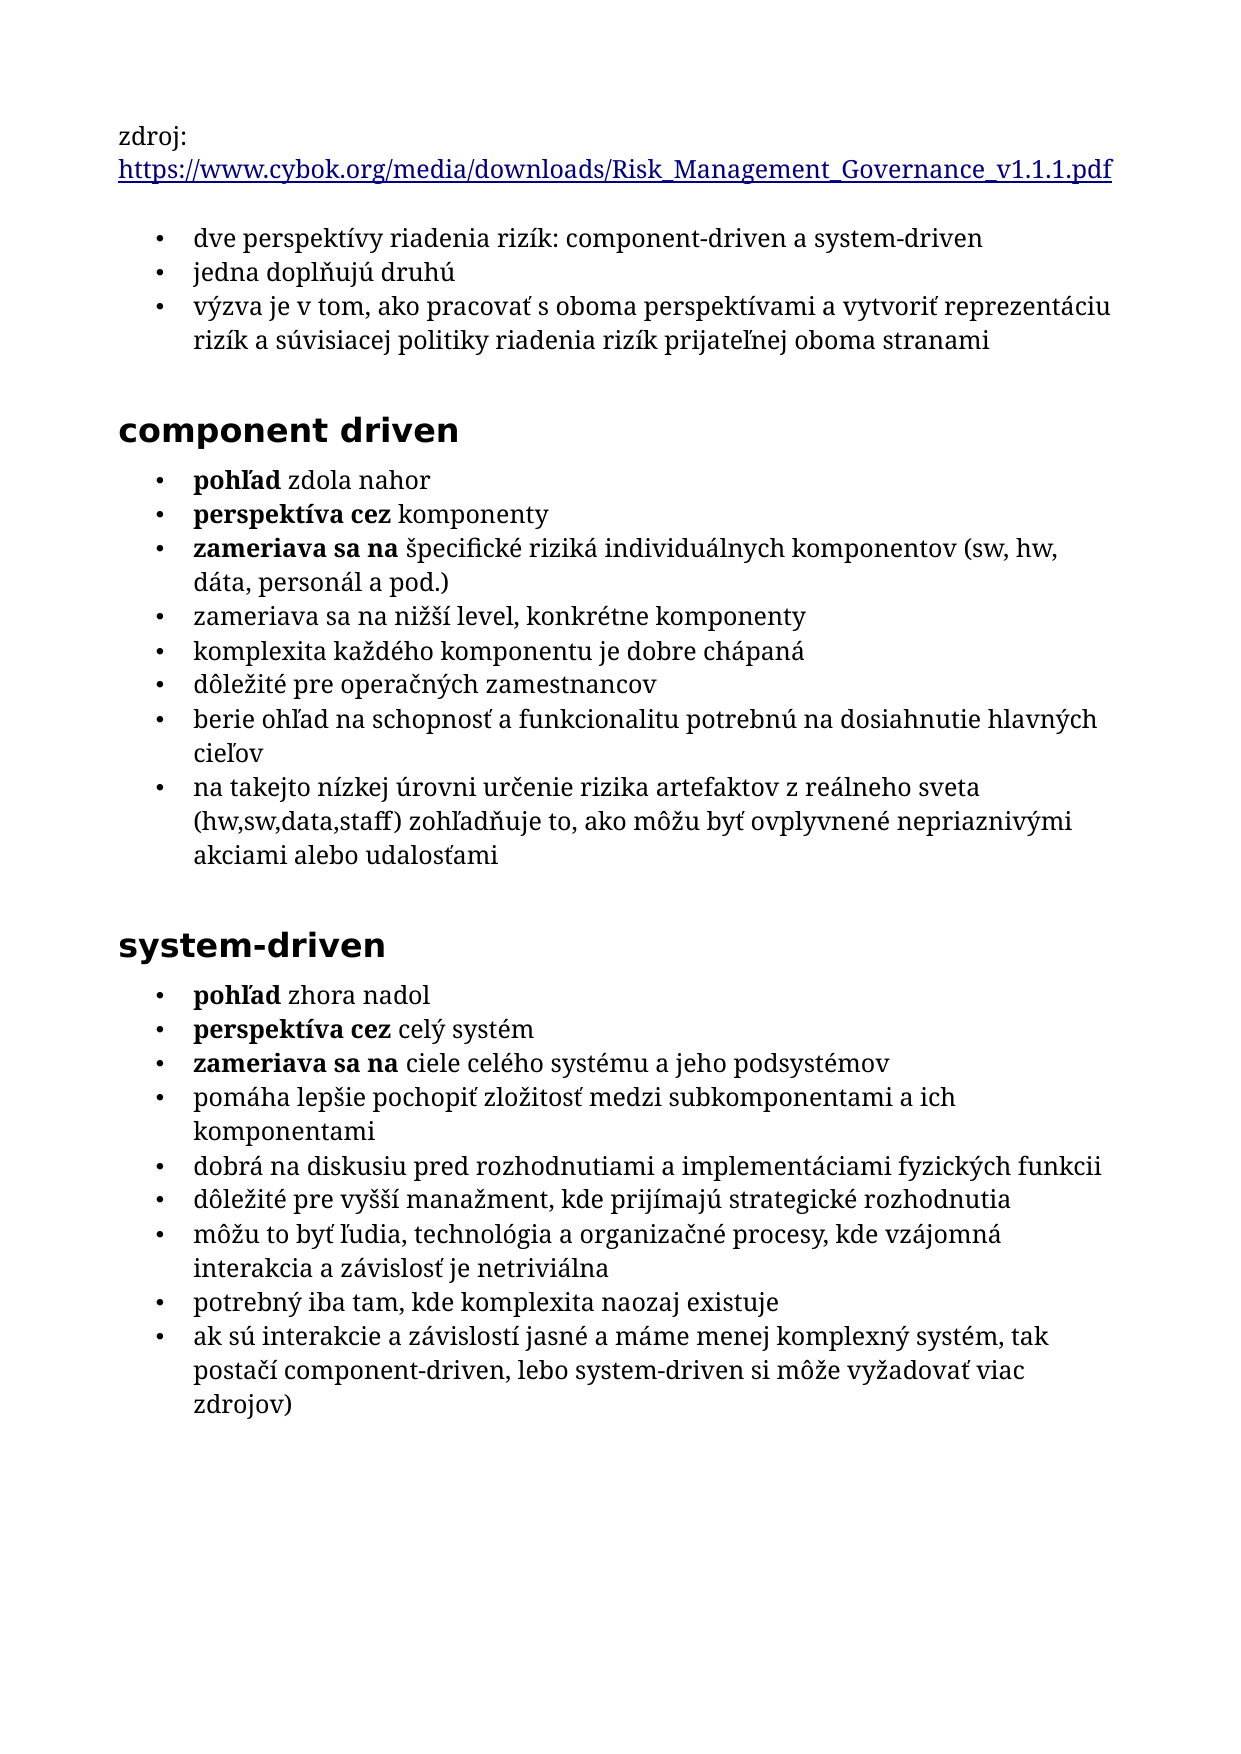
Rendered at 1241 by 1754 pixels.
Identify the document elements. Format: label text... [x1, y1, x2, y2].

list zameriava sa na špecifické riziká individuálnych komponentov (sw, hw, dáta, personál a pod.) [156, 531, 1122, 599]
list na takejto nízkej úrovni určenie rizika artefaktov z reálneho sveta (hw,sw,data,staff) zohľadňuje to, ako môžu byť ovplyvnené nepriaznivými akciami alebo udalosťami [156, 769, 1122, 872]
list potrebný iba tam, kde komplexita naozaj existuje [156, 1284, 1122, 1318]
list dôležité pre operačných zamestnancov [156, 667, 1122, 701]
text zdroj: https://www.cybok.org/media/downloads/Risk_Management_Governance_v1.1.1.pdf [118, 118, 1122, 186]
list komplexita každého komponentu je dobre chápaná [156, 633, 1122, 667]
list zameriava sa na ciele celého systému a jeho podsystémov [156, 1046, 1122, 1080]
list dôležité pre vyšší manažment, kde prijímajú strategické rozhodnutia [156, 1182, 1122, 1216]
list dve perspektívy riadenia rizík: component-driven a system-driven [156, 220, 1122, 254]
list výzva je v tom, ako pracovať s oboma perspektívami a vytvoriť reprezentáciu rizík a súvisiacej politiky riadenia rizík prijateľnej oboma stranami [156, 288, 1122, 357]
list jedna doplňujú druhú [156, 254, 1122, 288]
list perspektíva cez komponenty [156, 497, 1122, 531]
list môžu to byť ľudia, technológia a organizačné procesy, kde vzájomná interakcia a závislosť je netriviálna [156, 1216, 1122, 1284]
list zameriava sa na nižší level, konkrétne komponenty [156, 599, 1122, 633]
subtitle system-driven [118, 926, 1122, 965]
list pomáha lepšie pochopiť zložitosť medzi subkomponentami a ich komponentami [156, 1080, 1122, 1148]
list dobrá na diskusiu pred rozhodnutiami a implementáciami fyzických funkcii [156, 1148, 1122, 1182]
list perspektíva cez celý systém [156, 1012, 1122, 1046]
subtitle component driven [118, 411, 1122, 450]
list berie ohľad na schopnosť a funkcionalitu potrebnú na dosiahnutie hlavných cieľov [156, 701, 1122, 769]
list pohľad zdola nahor [156, 463, 1122, 497]
list ak sú interakcie a závislostí jasné a máme menej komplexný systém, tak postačí component-driven, lebo system-driven si môže vyžadovať viac zdrojov) [156, 1318, 1122, 1421]
list pohľad zhora nadol [156, 978, 1122, 1012]
